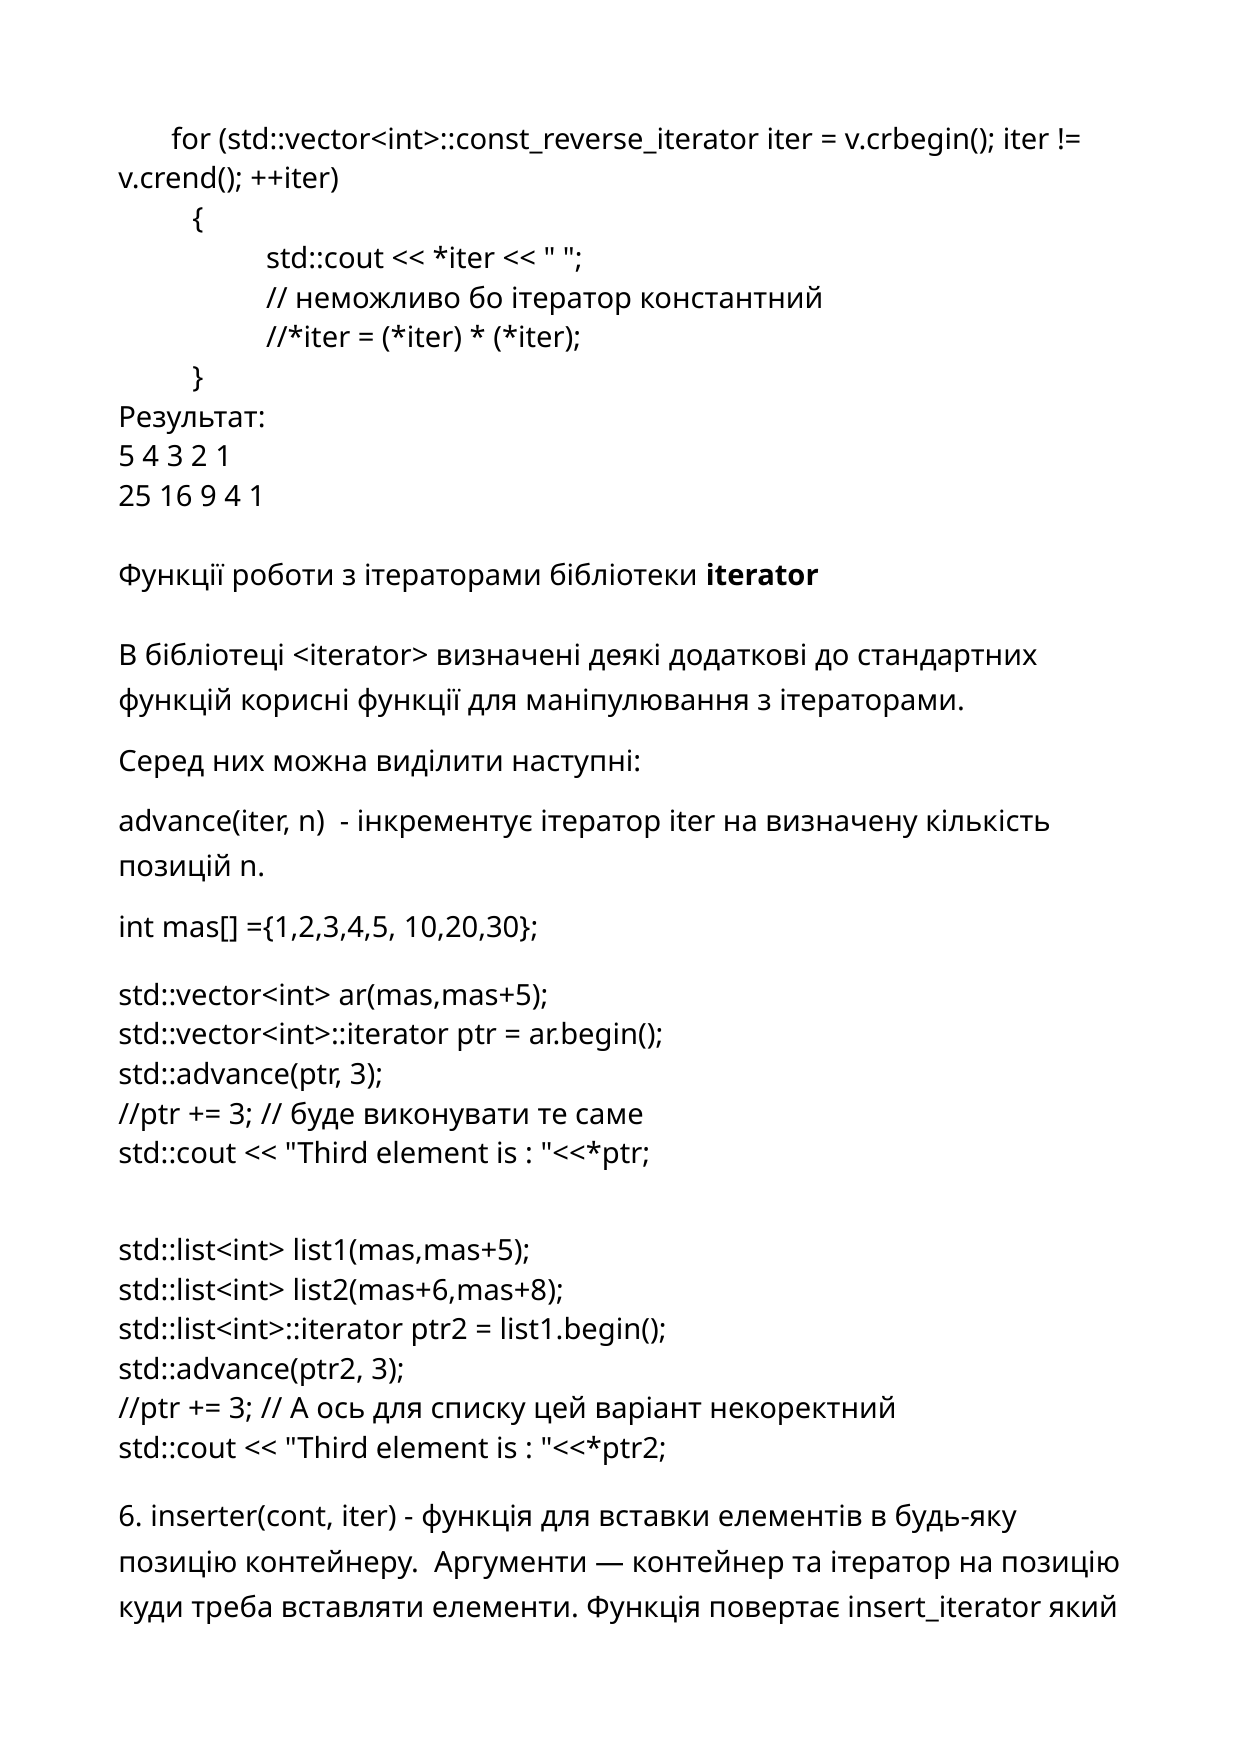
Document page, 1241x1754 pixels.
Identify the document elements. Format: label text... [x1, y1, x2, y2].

text std::list<int> list2(mas+6,mas+8); [118, 1269, 1122, 1308]
text for (std::vector<int>::const_reverse_iterator iter = v.crbegin(); iter != v.crend(); ++iter) [118, 118, 1122, 197]
text std::vector<int> ar(mas,mas+5); [118, 974, 1122, 1014]
text advance(iter, n) - інкрементує ітератор iter на визначену кількість позицій n. [118, 800, 1122, 885]
text //ptr += 3; // А ось для списку цей варіант некоректний [118, 1388, 1122, 1427]
text std::cout << *iter << " "; [118, 237, 1122, 277]
text В бібліотеці <iterator> визначені деякі додаткові до стандартних функцій корисні функції для маніпулювання з ітераторами. [118, 634, 1122, 719]
text std::vector<int>::iterator ptr = ar.begin(); [118, 1014, 1122, 1053]
text //ptr += 3; // буде виконувати те саме [118, 1093, 1122, 1133]
text 25 16 9 4 1 [118, 475, 1122, 515]
text { [118, 197, 1122, 237]
text std::advance(ptr2, 3); [118, 1348, 1122, 1388]
text std::cout << "Third element is : "<<*ptr; [118, 1133, 1122, 1172]
text } [118, 356, 1122, 396]
text std::list<int> list1(mas,mas+5); [118, 1229, 1122, 1269]
text std::cout << "Third element is : "<<*ptr2; [118, 1427, 1122, 1467]
text int mas[] ={1,2,3,4,5, 10,20,30}; [118, 906, 1122, 946]
text std::advance(ptr, 3); [118, 1053, 1122, 1093]
text Результат: [118, 396, 1122, 436]
text // неможливо бо ітератор константний [118, 277, 1122, 317]
text std::list<int>::iterator ptr2 = list1.begin(); [118, 1308, 1122, 1348]
text 6. inserter(cont, iter) - функція для вставки елементів в будь-яку позицію контейнеру. Аргументи — контейнер та ітератор на позицію куди треба вставляти елементи. Функція повертає insert_iterator який [118, 1496, 1122, 1626]
text Серед них можна виділити наступні: [118, 740, 1122, 779]
text //*iter = (*iter) * (*iter); [118, 317, 1122, 356]
text Функції роботи з ітераторами бібліотеки iterator [118, 555, 1122, 594]
text 5 4 3 2 1 [118, 436, 1122, 475]
